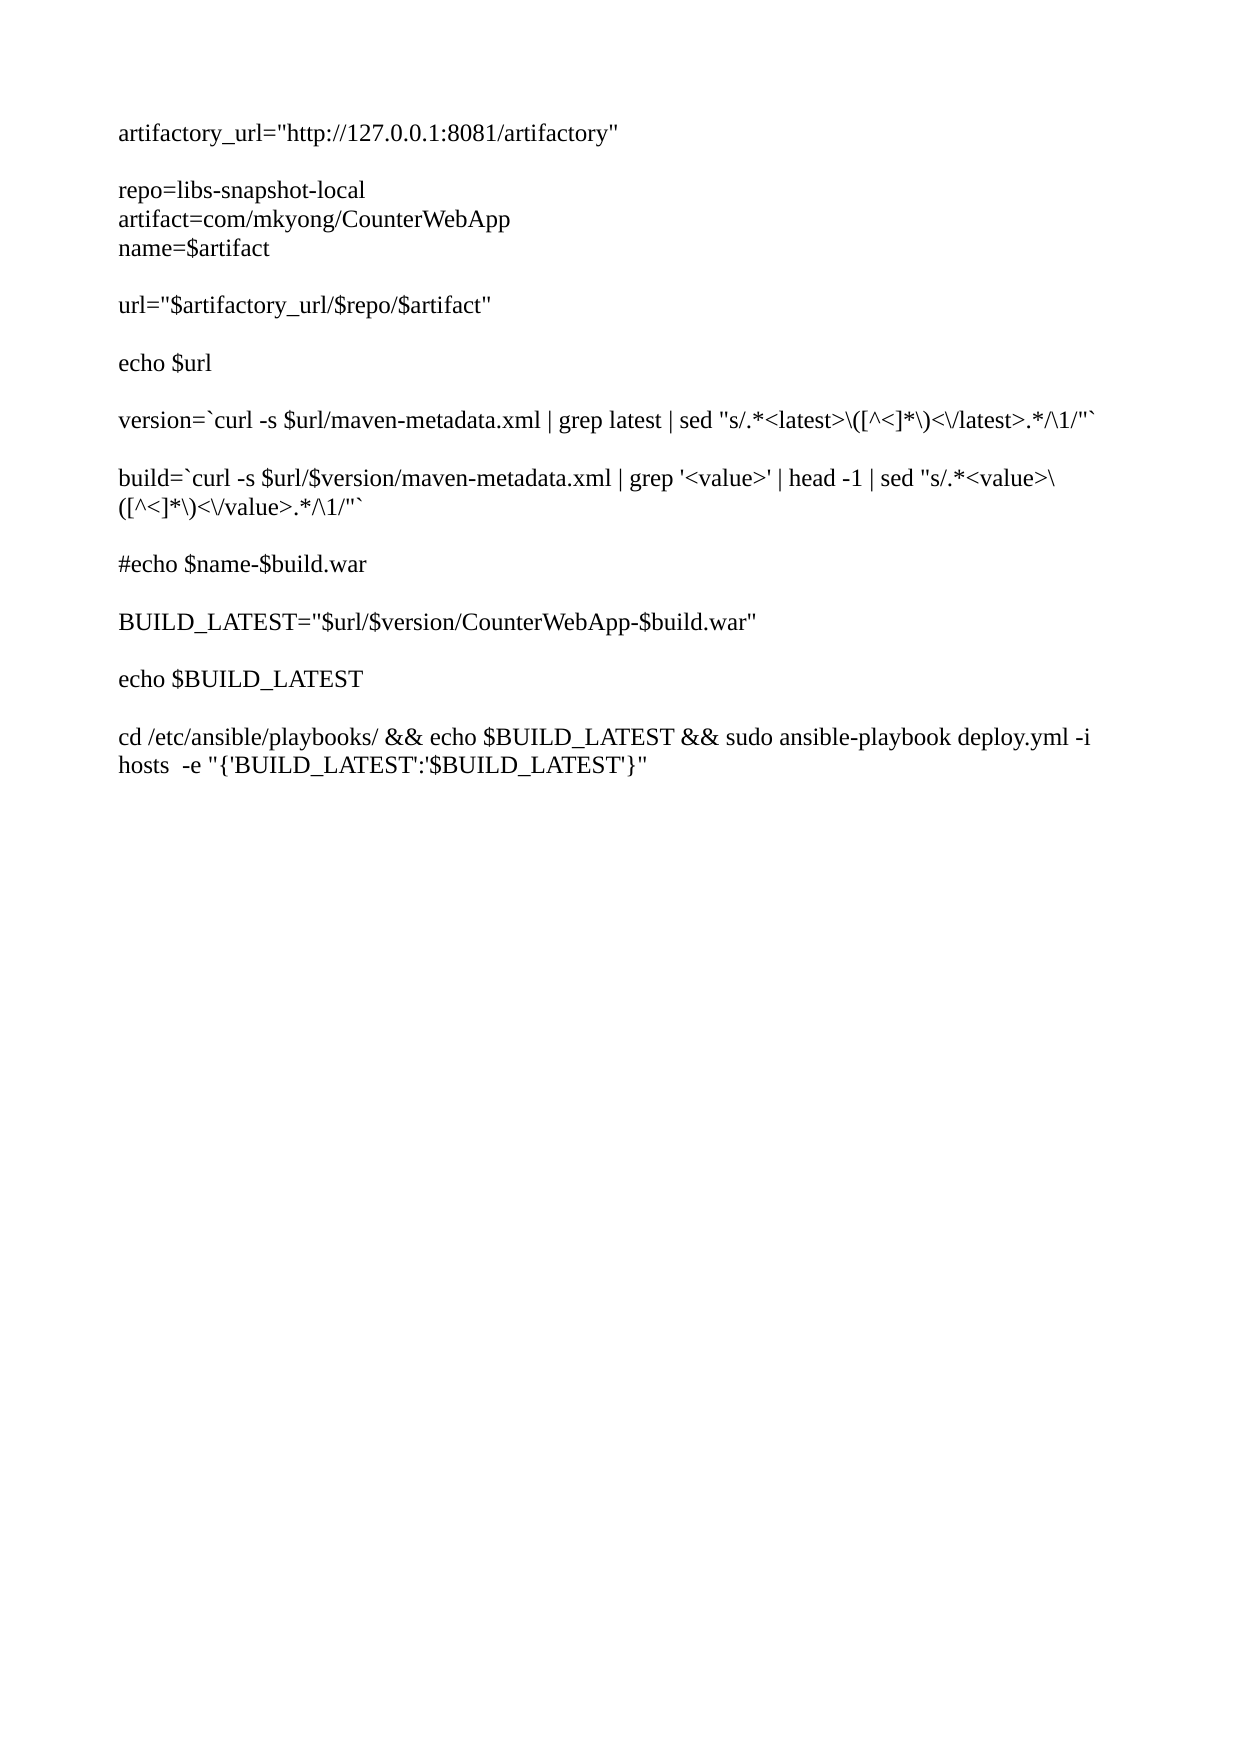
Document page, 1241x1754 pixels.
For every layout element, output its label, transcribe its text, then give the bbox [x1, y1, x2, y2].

text cd /etc/ansible/playbooks/ && echo $BUILD_LATEST && sudo ansible-playbook deploy.yml -i hosts -e "{'BUILD_LATEST':'$BUILD_LATEST'}" [118, 722, 1122, 779]
text echo $url [118, 348, 1122, 377]
text BUILD_LATEST="$url/$version/CounterWebApp-$build.war" [118, 607, 1122, 636]
text version=`curl -s $url/maven-metadata.xml | grep latest | sed "s/.*<latest>\([^<]*\)<\/latest>.*/\1/"` [118, 406, 1122, 434]
text echo $BUILD_LATEST [118, 664, 1122, 693]
text url="$artifactory_url/$repo/$artifact" [118, 291, 1122, 319]
text #echo $name-$build.war [118, 549, 1122, 578]
text build=`curl -s $url/$version/maven-metadata.xml | grep '<value>' | head -1 | sed "s/.*<value>\([^<]*\)<\/value>.*/\1/"` [118, 463, 1122, 521]
text name=$artifact [118, 233, 1122, 262]
text repo=libs-snapshot-local [118, 176, 1122, 204]
text artifactory_url="http://127.0.0.1:8081/artifactory" [118, 118, 1122, 147]
text artifact=com/mkyong/CounterWebApp [118, 204, 1122, 233]
